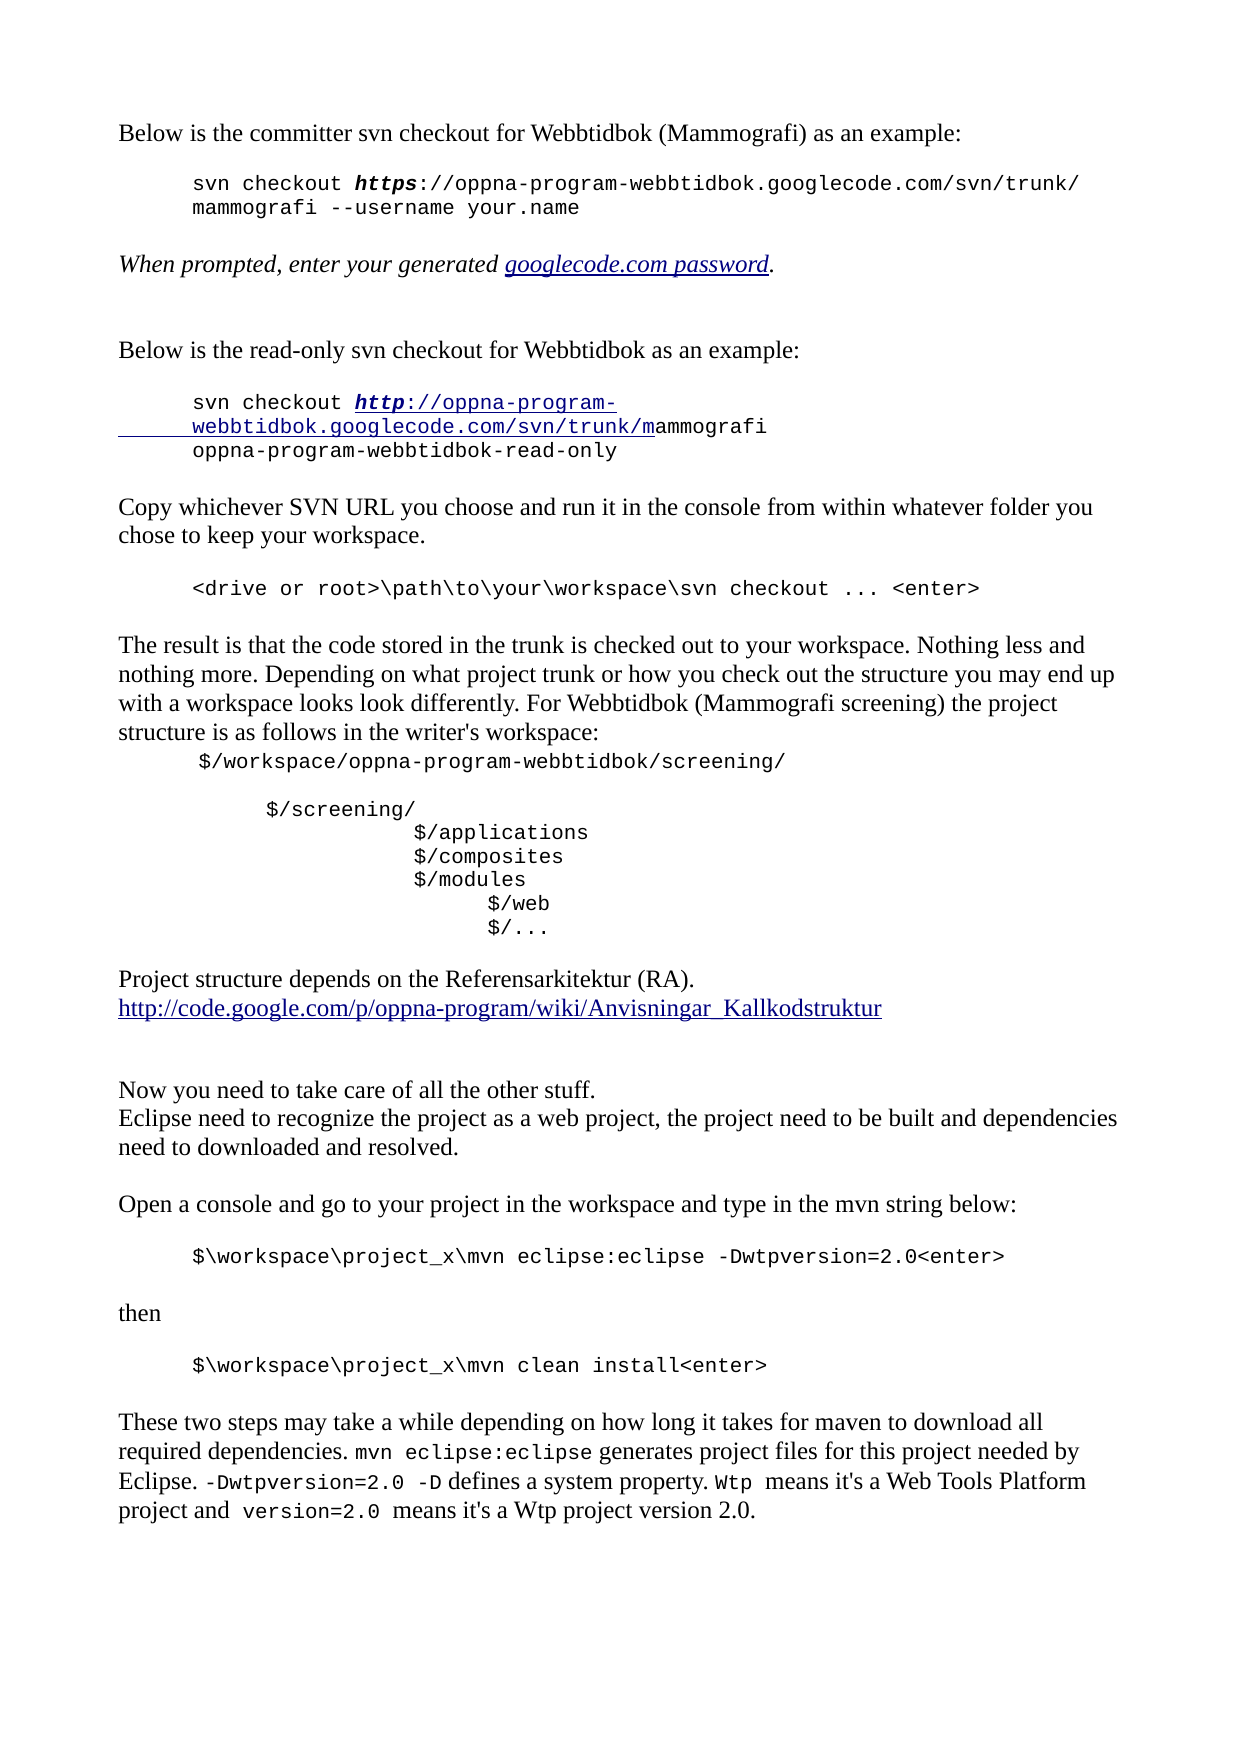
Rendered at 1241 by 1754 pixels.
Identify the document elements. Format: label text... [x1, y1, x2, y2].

text oppna-program-webbtidbok-read-only [118, 440, 1122, 463]
text $/... [118, 917, 1122, 940]
text svn checkout https://oppna-program-webbtidbok.googlecode.com/svn/trunk/ mammografi --username your.name When prompted, enter your generated googlecode.com password. [118, 147, 1122, 278]
text The result is that the code stored in the trunk is checked out to your workspace. Nothing less and nothing more. Depending on what project trunk or how you check out the structure you may end up with a workspace looks look differently. For Webbtidbok (Mammografi screening) the project structure is as follows in the writer's workspace: [118, 630, 1122, 745]
text $/modules [118, 869, 1122, 893]
text $/screening/ [118, 798, 1122, 822]
text Copy whichever SVN URL you choose and run it in the console from within whatever folder you chose to keep your workspace. [118, 492, 1122, 578]
text Below is the read-only svn checkout for Webbtidbok as an example: [118, 335, 1122, 364]
text Below is the committer svn checkout for Webbtidbok (Mammografi) as an example: [118, 118, 1122, 147]
text These two steps may take a while depending on how long it takes for maven to download all required dependencies. mvn eclipse:eclipse generates project files for this project needed by Eclipse. -Dwtpversion=2.0 -D defines a system property. Wtp means it's a Web Tools Platform project and version=2.0 means it's a Wtp project version 2.0. [118, 1407, 1122, 1525]
text svn checkout http://oppna-program- webbtidbok.googlecode.com/svn/trunk/mammografi [118, 392, 1122, 440]
text $/workspace/oppna-program-webbtidbok/screening/ [118, 745, 1122, 775]
text <drive or root>\path\to\your\workspace\svn checkout ... <enter> [118, 578, 1122, 630]
text Eclipse need to recognize the project as a web project, the project need to be built and dependencies need to downloaded and resolved. [118, 1103, 1122, 1161]
text Open a console and go to your project in the workspace and type in the mvn string below: [118, 1189, 1122, 1218]
text http://code.google.com/p/oppna-program/wiki/Anvisningar_Kallkodstruktur Now you need to take care of all the other stuff. [118, 993, 1122, 1103]
text $/composites [118, 846, 1122, 869]
text Project structure depends on the Referensarkitektur (RA). [118, 964, 1122, 993]
text $/applications [118, 822, 1122, 846]
text $\workspace\project_x\mvn clean install<enter> [118, 1356, 1122, 1379]
text then [118, 1298, 1122, 1327]
text $/web [118, 893, 1122, 917]
text $\workspace\project_x\mvn eclipse:eclipse -Dwtpversion=2.0<enter> [118, 1246, 1122, 1270]
